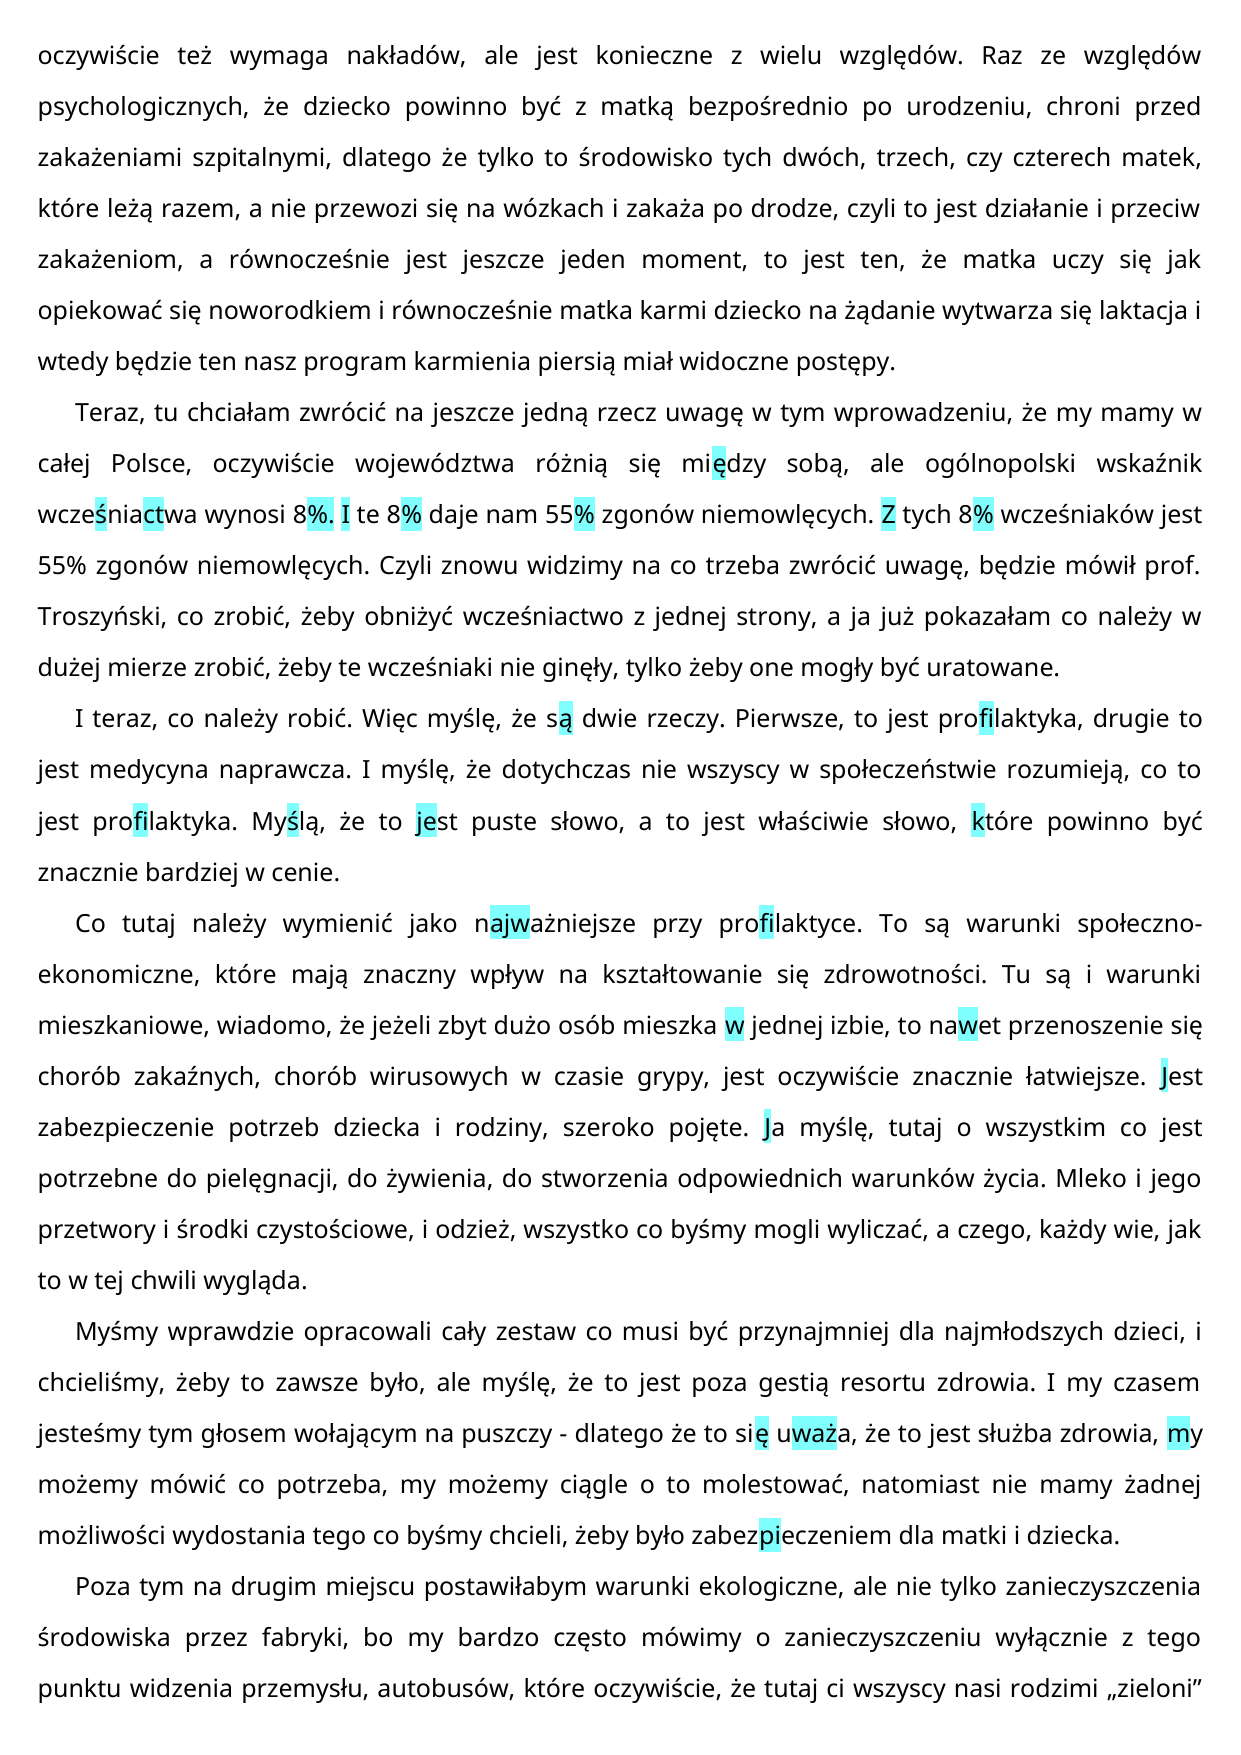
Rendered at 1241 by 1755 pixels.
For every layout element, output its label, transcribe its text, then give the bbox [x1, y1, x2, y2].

text oczywiście też wymaga nakładów, ale jest konieczne z wielu względów. Raz ze względów psychologicznych, że dziecko powinno być z matką bezpośrednio po urodzeniu, chroni przed zakażeniami szpitalnymi, dlatego że tylko to środowisko tych dwóch, trzech, czy czterech matek, które leżą razem, a nie przewozi się na wózkach i zakaża po drodze, czyli to jest działanie i przeciw zakażeniom, a równocześnie jest jeszcze jeden moment, to jest ten, że matka uczy się jak opiekować się noworodkiem i równocześnie matka karmi dziecko na żądanie wytwarza się laktacja i wtedy będzie ten nasz program karmienia piersią miał widoczne postępy. [37, 37, 1203, 378]
text Co tutaj należy wymienić jako najważniejsze przy profilaktyce. To są warunki społeczno-ekonomiczne, które mają znaczny wpływ na kształtowanie się zdrowotności. Tu są i warunki mieszkaniowe, wiadomo, że jeżeli zbyt dużo osób mieszka w jednej izbie, to nawet przenoszenie się chorób zakaźnych, chorób wirusowych w czasie grypy, jest oczywiście znacznie łatwiejsze. Jest zabezpieczenie potrzeb dziecka i rodziny, szeroko pojęte. Ja myślę, tutaj o wszystkim co jest potrzebne do pielęgnacji, do żywienia, do stworzenia odpowiednich warunków życia. Mleko i jego przetwory i środki czystościowe, i odzież, wszystko co byśmy mogli wyliczać, a czego, każdy wie, jak to w tej chwili wygląda. [37, 905, 1203, 1297]
text I teraz, co należy robić. Więc myślę, że są dwie rzeczy. Pierwsze, to jest profilaktyka, drugie to jest medycyna naprawcza. I myślę, że dotychczas nie wszyscy w społeczeństwie rozumieją, co to jest profilaktyka. Myślą, że to jest puste słowo, a to jest właściwie słowo, które powinno być znacznie bardziej w cenie. [37, 701, 1203, 888]
text Poza tym na drugim miejscu postawiłabym warunki ekologiczne, ale nie tylko zanieczyszczenia środowiska przez fabryki, bo my bardzo często mówimy o zanieczyszczeniu wyłącznie z tego punktu widzenia przemysłu, autobusów, które oczywiście, że tutaj ci wszyscy nasi rodzimi „zieloni” [37, 1569, 1203, 1705]
text Myśmy wprawdzie opracowali cały zestaw co musi być przynajmniej dla najmłodszych dzieci, i chcieliśmy, żeby to zawsze było, ale myślę, że to jest poza gestią resortu zdrowia. I my czasem jesteśmy tym głosem wołającym na puszczy - dlatego że to się uważa, że to jest służba zdrowia, my możemy mówić co potrzeba, my możemy ciągle o to molestować, natomiast nie mamy żadnej możliwości wydostania tego co byśmy chcieli, żeby było zabezpieczeniem dla matki i dziecka. [37, 1313, 1203, 1552]
text Teraz, tu chciałam zwrócić na jeszcze jedną rzecz uwagę w tym wprowadzeniu, że my mamy w całej Polsce, oczywiście województwa różnią się między sobą, ale ogólnopolski wskaźnik wcześniactwa wynosi 8%. I te 8% daje nam 55% zgonów niemowlęcych. Z tych 8% wcześniaków jest 55% zgonów niemowlęcych. Czyli znowu widzimy na co trzeba zwrócić uwagę, będzie mówił prof. Troszyński, co zrobić, żeby obniżyć wcześniactwo z jednej strony, a ja już pokazałam co należy w dużej mierze zrobić, żeby te wcześniaki nie ginęły, tylko żeby one mogły być uratowane. [37, 395, 1203, 684]
